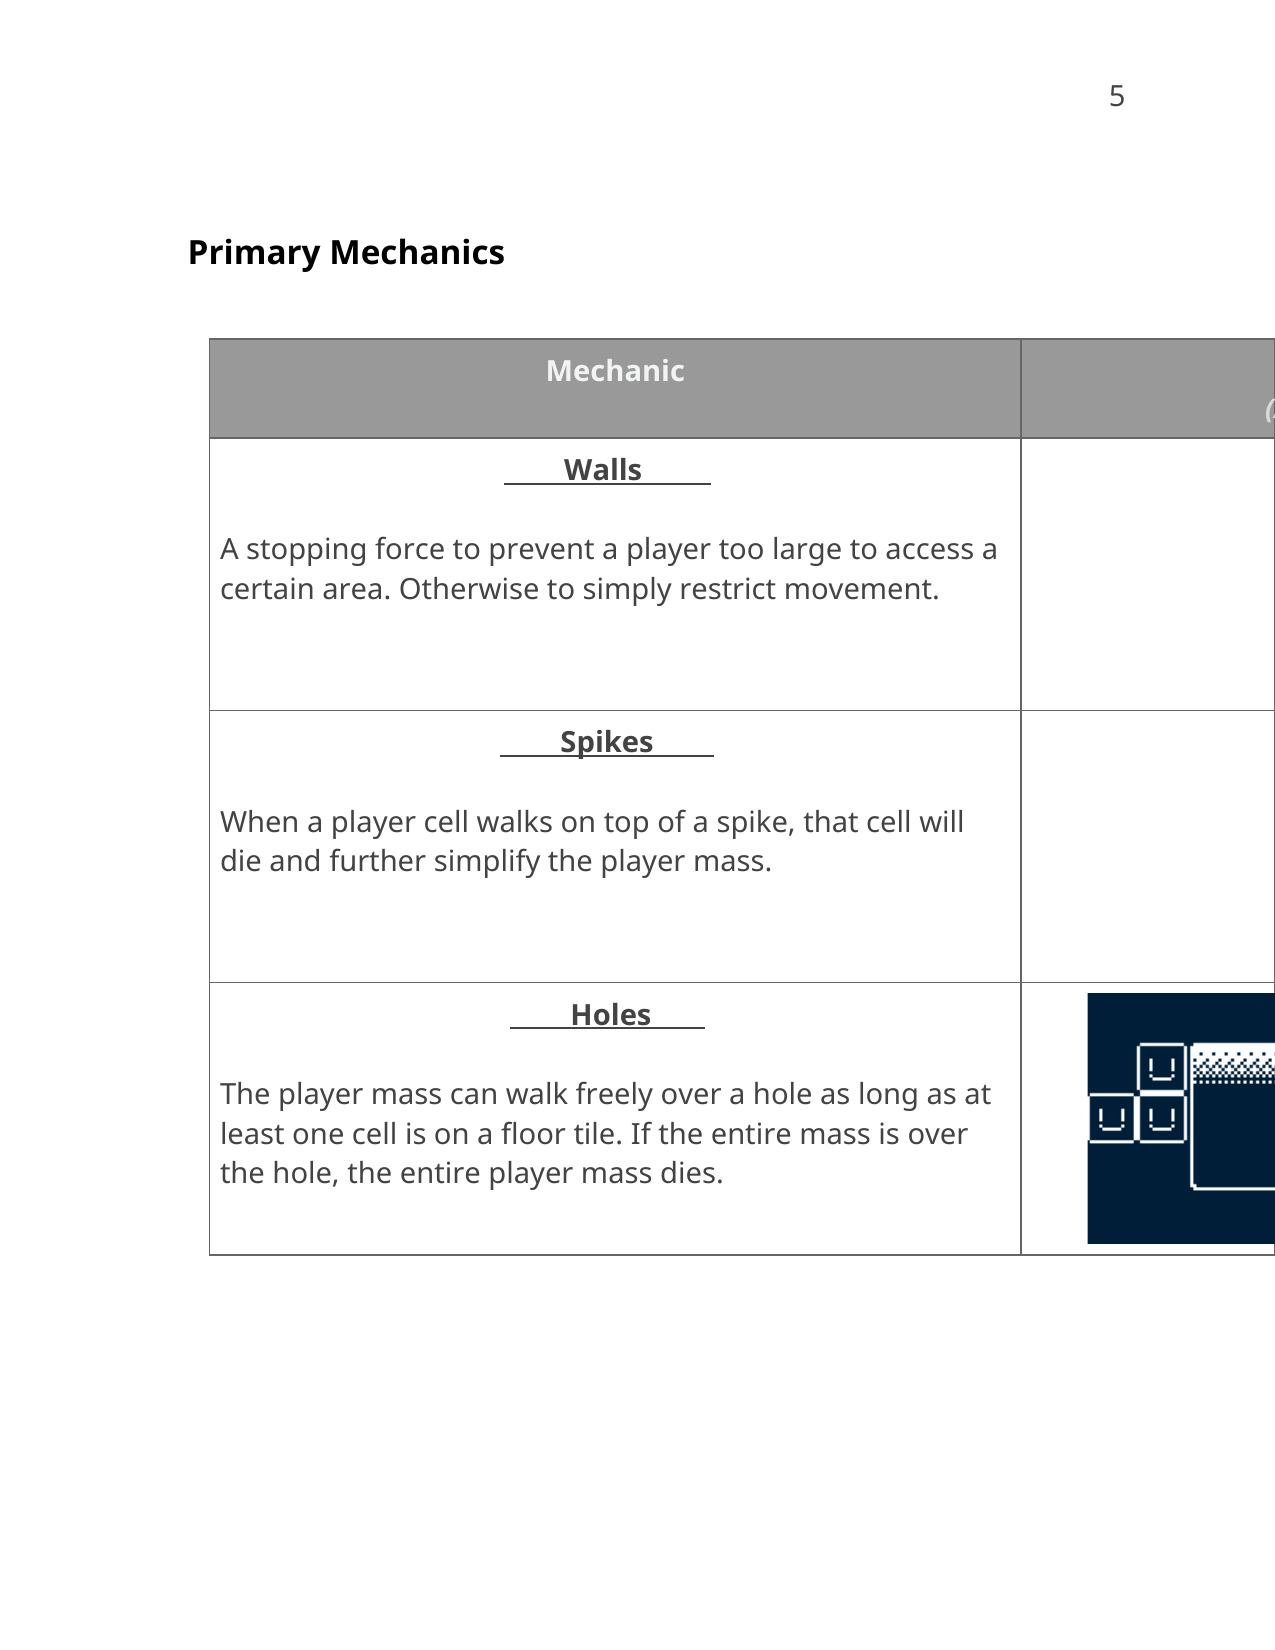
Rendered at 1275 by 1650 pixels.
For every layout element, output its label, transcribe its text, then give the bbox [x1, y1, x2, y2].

table_cell Spikes a When a player cell walks on top of a spike, that cell will die and further simplify the player mass. [210, 711, 1020, 982]
picture [1087, 993, 1275, 1244]
table_cell [1022, 439, 1274, 709]
table_cell [1022, 711, 1274, 982]
subtitle Primary Mechanics [187, 229, 1125, 274]
table_header Mechanic [210, 340, 1020, 437]
table_cell [1022, 983, 1274, 1254]
table_cell Walls a A stopping force to prevent a player too large to access a certain area. Otherwise to simply restrict movement. [210, 439, 1020, 709]
table_cell Holes a The player mass can walk freely over a hole as long as at least one cell is on a floor tile. If the entire mass is over the hole, the entire player mass dies. [210, 983, 1020, 1254]
table_header Animated Mockup (Art not necessarily final) [1022, 340, 1274, 437]
